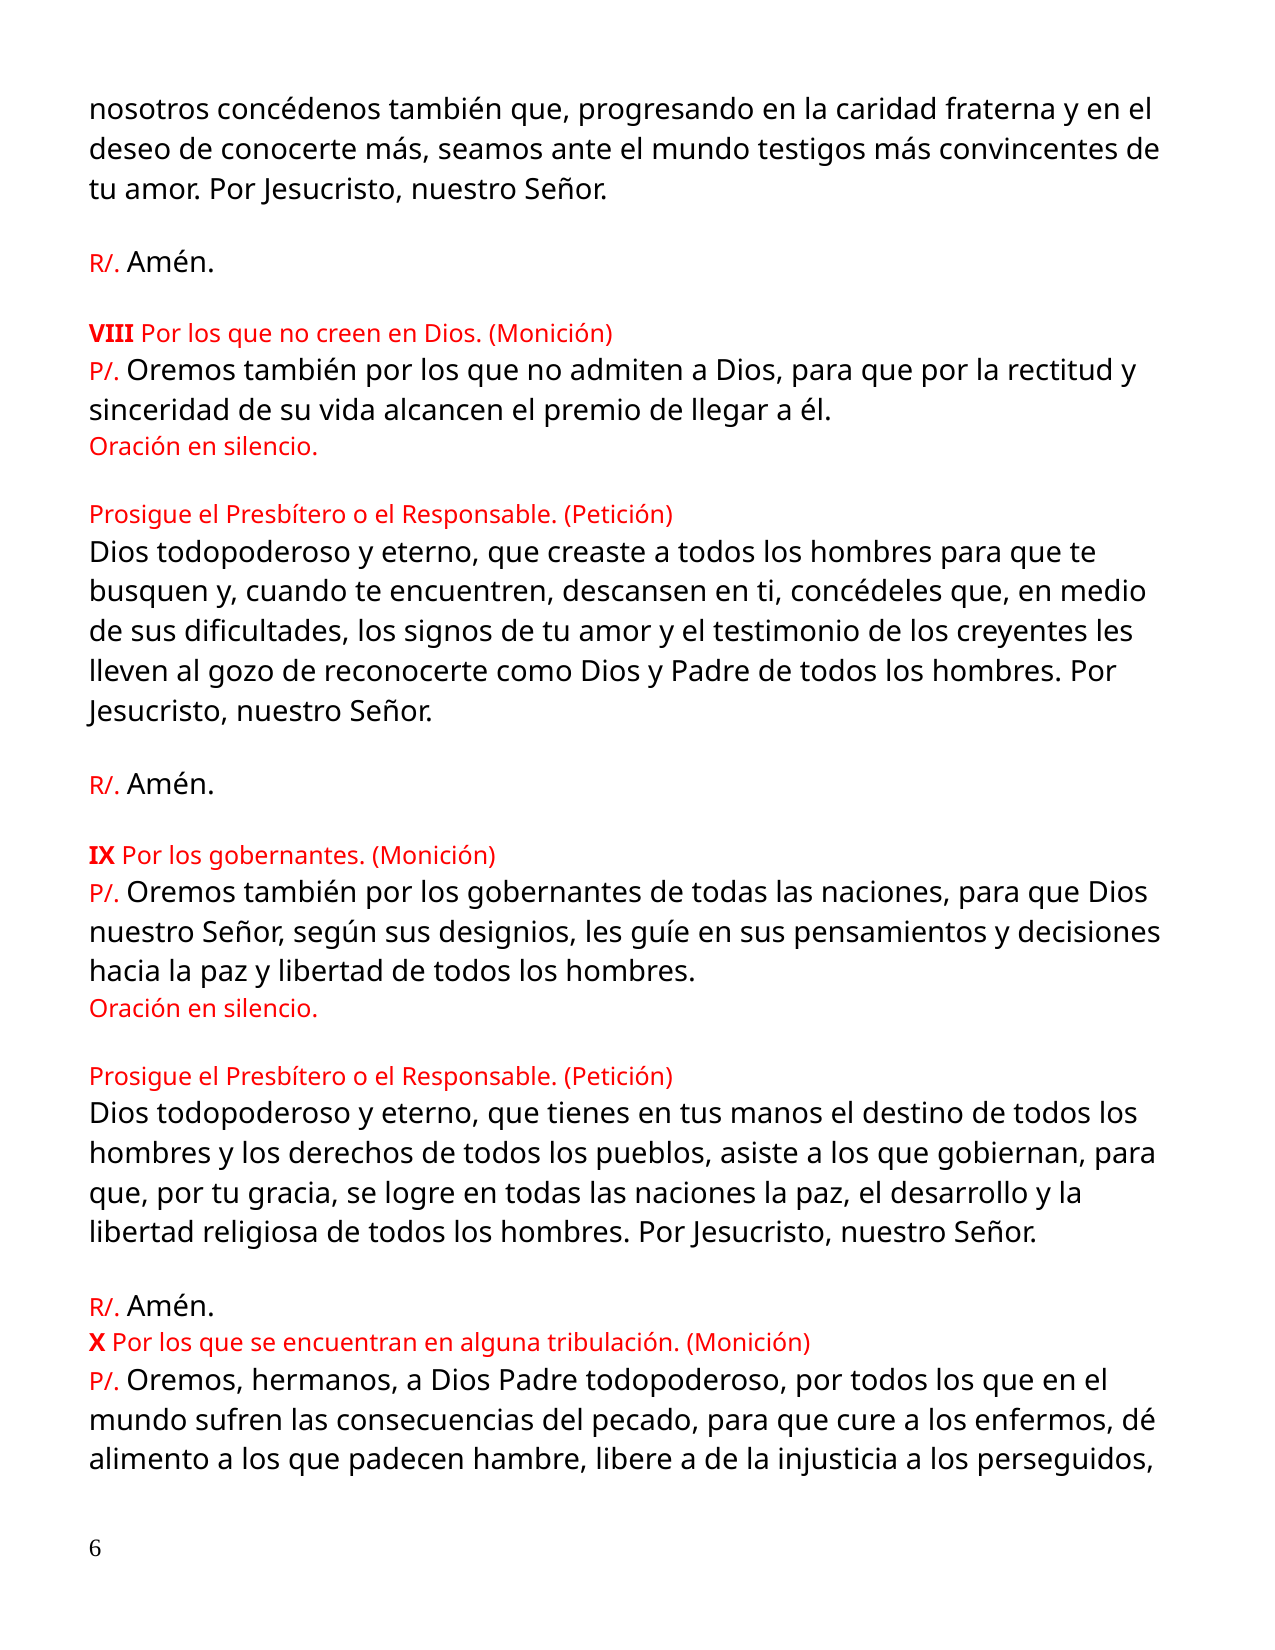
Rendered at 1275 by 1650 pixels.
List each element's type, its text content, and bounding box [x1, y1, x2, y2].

text nosotros concédenos también que, progresando en la caridad fraterna y en el deseo de conocerte más, seamos ante el mundo testigos más convincentes de tu amor. Por Jesucristo, nuestro Señor. [88, 88, 1186, 208]
text R/. Amén. [88, 1285, 1186, 1325]
text Prosigue el Presbítero o el Responsable. (Petición) [88, 1058, 1186, 1093]
text Oración en silencio. [88, 990, 1186, 1024]
text VIII Por los que no creen en Dios. (Monición) [88, 315, 1186, 349]
text X Por los que se encuentran en alguna tribulación. (Monición) [88, 1325, 1186, 1359]
text Dios todopoderoso y eterno, que creaste a todos los hombres para que te busquen y, cuando te encuentren, descansen en ti, concédeles que, en medio de sus dificultades, los signos de tu amor y el testimonio de los creyentes les lleven al gozo de reconocerte como Dios y Padre de todos los hombres. Por Jesucristo, nuestro Señor. [88, 531, 1186, 729]
text IX Por los gobernantes. (Monición) [88, 837, 1186, 871]
text P/. Oremos también por los gobernantes de todas las naciones, para que Dios nuestro Señor, según sus designios, les guíe en sus pensamientos y decisiones hacia la paz y libertad de todos los hombres. [88, 871, 1186, 990]
text R/. Amén. [88, 763, 1186, 803]
text Prosigue el Presbítero o el Responsable. (Petición) [88, 497, 1186, 531]
text R/. Amén. [88, 242, 1186, 281]
text P/. Oremos también por los que no admiten a Dios, para que por la rectitud y sinceridad de su vida alcancen el premio de llegar a él. [88, 349, 1186, 429]
text Oración en silencio. [88, 429, 1186, 463]
text Dios todopoderoso y eterno, que tienes en tus manos el destino de todos los hombres y los derechos de todos los pueblos, asiste a los que gobiernan, para que, por tu gracia, se logre en todas las naciones la paz, el desarrollo y la libertad religiosa de todos los hombres. Por Jesucristo, nuestro Señor. [88, 1093, 1186, 1251]
text P/. Oremos, hermanos, a Dios Padre todopoderoso, por todos los que en el mundo sufren las consecuencias del pecado, para que cure a los enfermos, dé alimento a los que padecen hambre, libere a de la injusticia a los perseguidos, [88, 1359, 1186, 1478]
